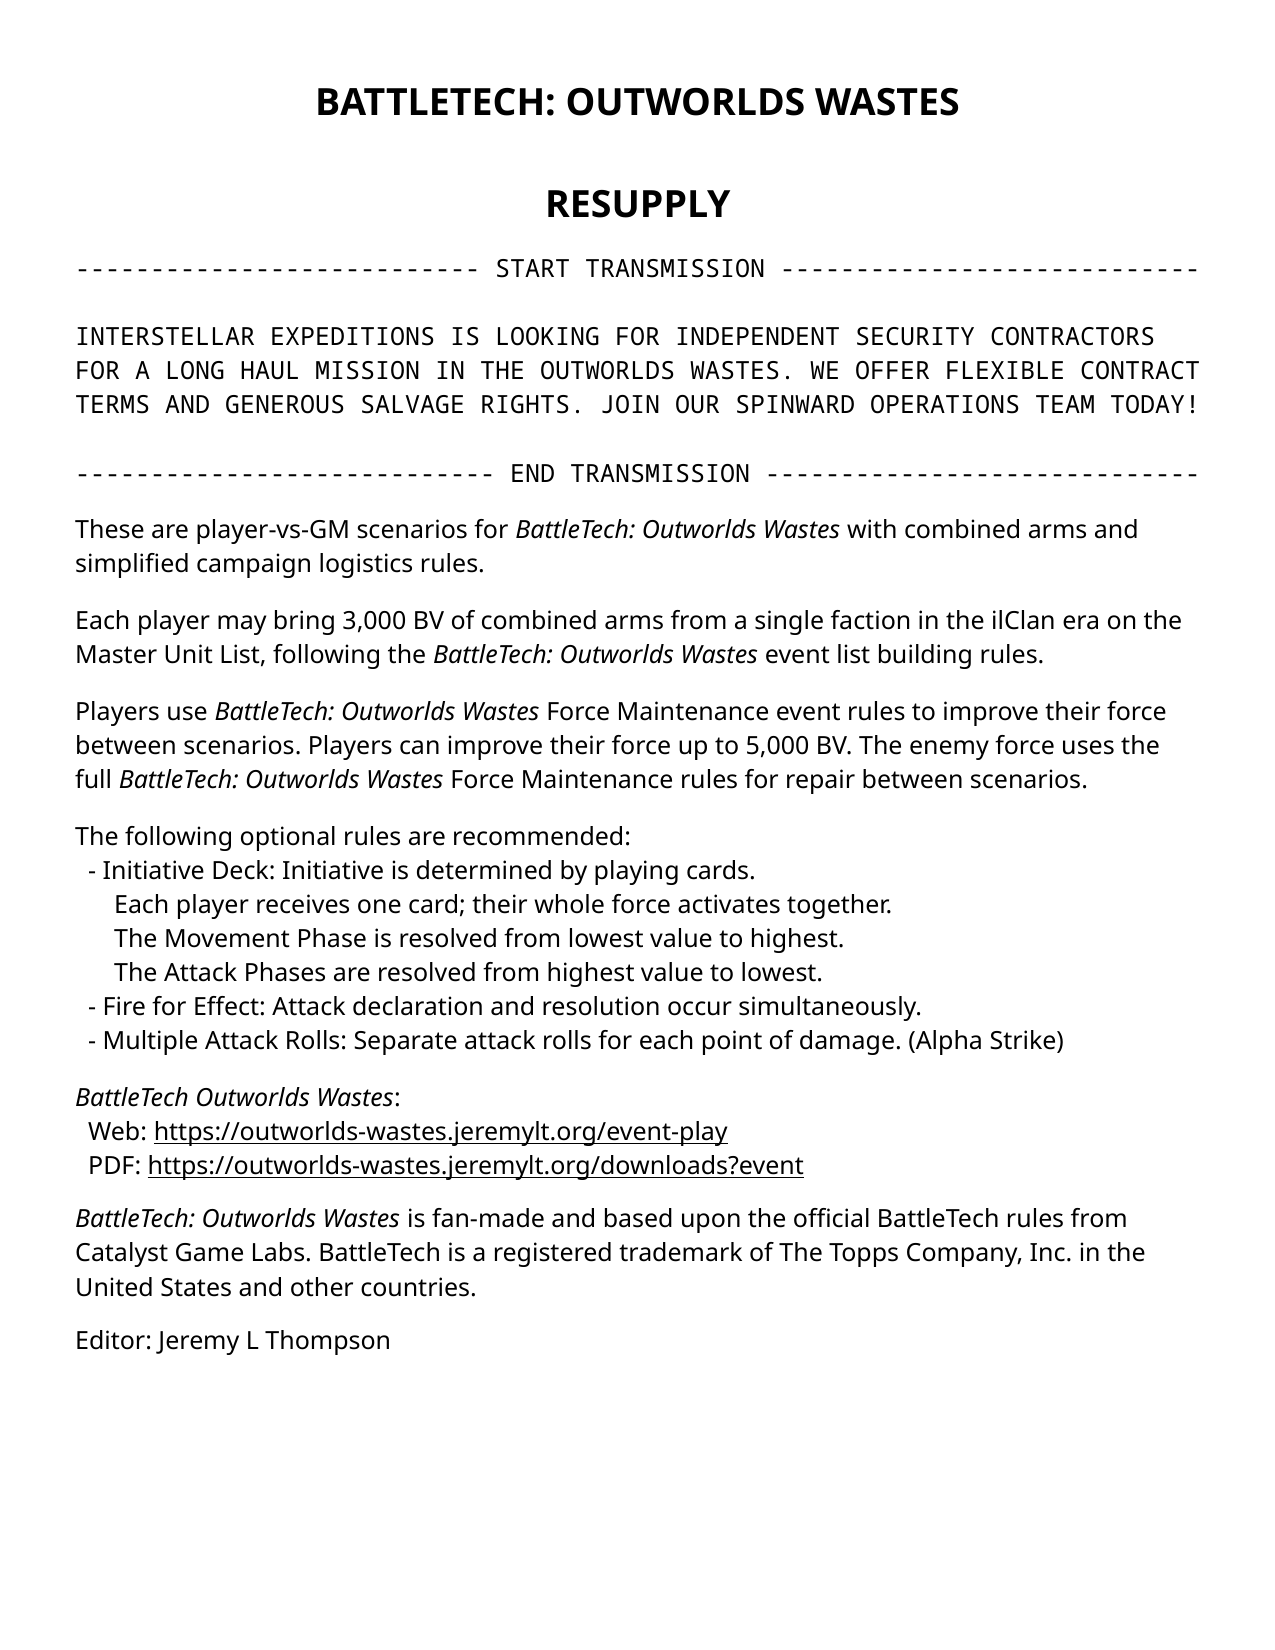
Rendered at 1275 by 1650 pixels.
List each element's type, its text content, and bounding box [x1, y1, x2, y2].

text The Attack Phases are resolved from highest value to lowest. [75, 955, 1200, 989]
text BATTLETECH: OUTWORLDS WASTES [75, 75, 1200, 126]
text - Multiple Attack Rolls: Separate attack rolls for each point of damage. (Alpha Strike) [75, 1023, 1200, 1057]
text Each player may bring 3,000 BV of combined arms from a single faction in the ilClan era on the Master Unit List, following the BattleTech: Outworlds Wastes event list building rules. [75, 603, 1200, 671]
text - Fire for Effect: Attack declaration and resolution occur simultaneously. [75, 989, 1200, 1023]
text Editor: Jeremy L Thompson [75, 1322, 1200, 1356]
text --------------------------- START TRANSMISSION ---------------------------- [75, 251, 1200, 285]
text BattleTech: Outworlds Wastes is fan-made and based upon the official BattleTech rules from Catalyst Game Labs. BattleTech is a registered trademark of The Topps Company, Inc. in the United States and other countries. [75, 1201, 1200, 1303]
text The Movement Phase is resolved from lowest value to highest. [75, 921, 1200, 955]
text Web: https://outworlds-wastes.jeremylt.org/event-play [75, 1114, 1200, 1148]
text These are player-vs-GM scenarios for BattleTech: Outworlds Wastes with combined arms and simplified campaign logistics rules. [75, 512, 1200, 580]
text ---------------------------- END TRANSMISSION ----------------------------- [75, 421, 1200, 489]
text Each player receives one card; their whole force activates together. [75, 887, 1200, 921]
text BattleTech Outworlds Wastes: [75, 1080, 1200, 1114]
text The following optional rules are recommended: [75, 818, 1200, 853]
text - Initiative Deck: Initiative is determined by playing cards. [75, 853, 1200, 887]
text Players use BattleTech: Outworlds Wastes Force Maintenance event rules to improve their force between scenarios. Players can improve their force up to 5,000 BV. The enemy force uses the full BattleTech: Outworlds Wastes Force Maintenance rules for repair between scenarios. [75, 694, 1200, 796]
text PDF: https://outworlds-wastes.jeremylt.org/downloads?event [75, 1148, 1200, 1182]
text INTERSTELLAR EXPEDITIONS IS LOOKING FOR INDEPENDENT SECURITY CONTRACTORS FOR A LONG HAUL MISSION IN THE OUTWORLDS WASTES. WE OFFER FLEXIBLE CONTRACT TERMS AND GENEROUS SALVAGE RIGHTS. JOIN OUR SPINWARD OPERATIONS TEAM TODAY! [75, 285, 1200, 421]
subtitle RESUPPLY [75, 126, 1200, 228]
